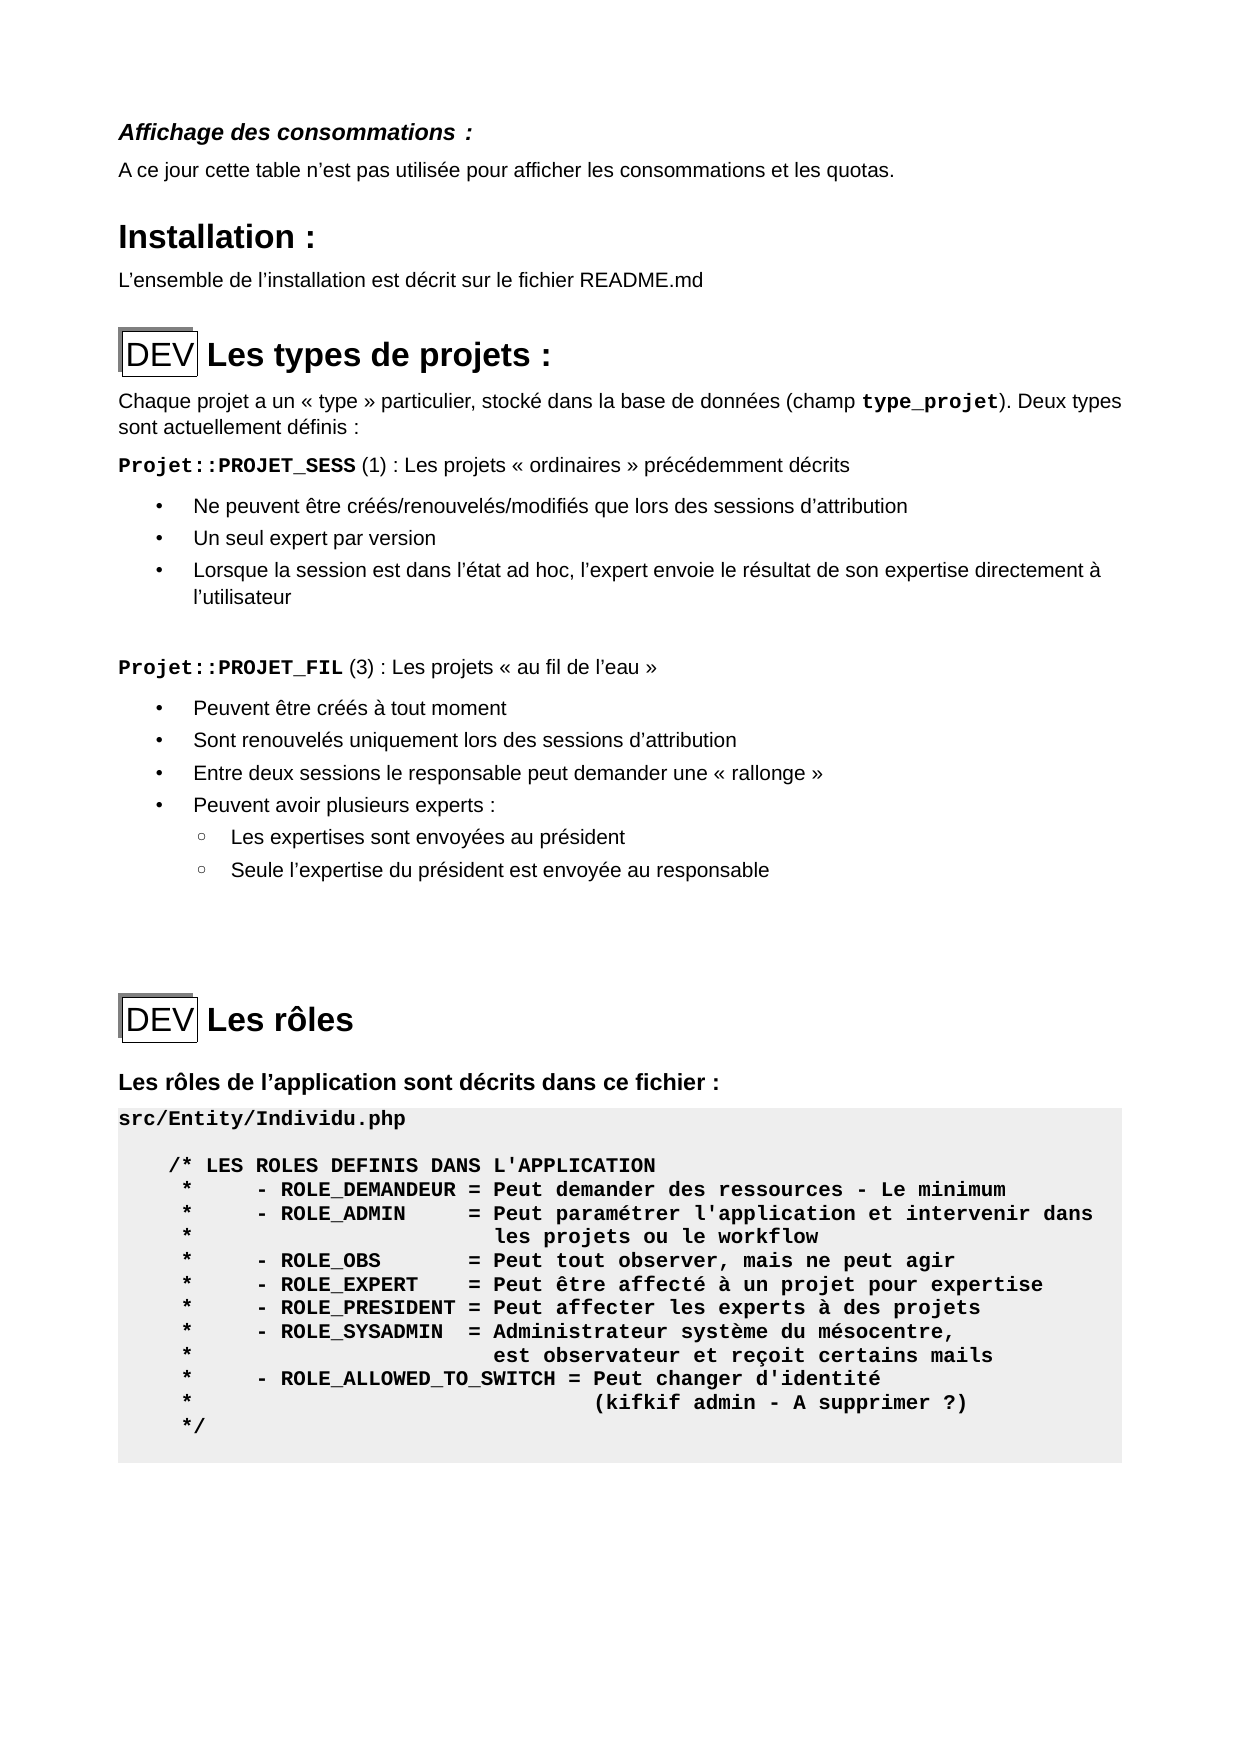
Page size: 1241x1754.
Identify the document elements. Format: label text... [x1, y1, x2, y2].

subtitle Les rôles [193, 993, 1122, 1042]
text * - ROLE_ALLOWED_TO_SWITCH = Peut changer d'identité * (kifkif admin - A supprimer ?) [118, 1368, 1122, 1416]
subtitle Les types de projets : [193, 327, 1122, 376]
text * - ROLE_ADMIN = Peut paramétrer l'application et intervenir dans [118, 1203, 1122, 1226]
text * - ROLE_PRESIDENT = Peut affecter les experts à des projets [118, 1297, 1122, 1321]
list Entre deux sessions le responsable peut demander une « rallonge » [156, 760, 1122, 784]
subtitle DEV [123, 332, 197, 376]
list Peuvent avoir plusieurs experts : [156, 793, 1122, 817]
text * - ROLE_EXPERT = Peut être affecté à un projet pour expertise [118, 1274, 1122, 1297]
text Chaque projet a un « type » particulier, stocké dans la base de données (champ type_projet). Deux types sont actuellement définis : [118, 389, 1122, 438]
text Projet::PROJET_FIL (3) : Les projets « au fil de l’eau » [118, 655, 1122, 681]
text /* LES ROLES DEFINIS DANS L'APPLICATION [118, 1156, 1122, 1179]
text */ [118, 1416, 1122, 1439]
list Peuvent être créés à tout moment [156, 696, 1122, 720]
text L’ensemble de l’installation est décrit sur le fichier README.md [118, 268, 1122, 292]
text * - ROLE_SYSADMIN = Administrateur système du mésocentre, * est observateur et reçoit certains mails [118, 1321, 1122, 1368]
text Projet::PROJET_SESS (1) : Les projets « ordinaires » précédemment décrits [118, 453, 1122, 479]
text A ce jour cette table n’est pas utilisée pour afficher les consommations et les quotas. [118, 157, 1122, 181]
subtitle Affichage des consommations : [118, 118, 1122, 145]
list Lorsque la session est dans l’état ad hoc, l’expert envoie le résultat de son expertise directement à l’utilisateur [156, 558, 1122, 609]
text * les projets ou le workflow [118, 1226, 1122, 1250]
subtitle DEV [123, 998, 197, 1042]
text * - ROLE_OBS = Peut tout observer, mais ne peut agir [118, 1250, 1122, 1274]
text * - ROLE_DEMANDEUR = Peut demander des ressources - Le minimum [118, 1179, 1122, 1203]
text src/Entity/Individu.php [118, 1108, 1122, 1132]
subtitle Les rôles de l’application sont décrits dans ce fichier : [118, 1069, 1122, 1096]
subtitle Installation : [118, 217, 1122, 255]
list Ne peuvent être créés/renouvelés/modifiés que lors des sessions d’attribution [156, 493, 1122, 517]
list Sont renouvelés uniquement lors des sessions d’attribution [156, 728, 1122, 752]
list Un seul expert par version [156, 526, 1122, 550]
list Les expertises sont envoyées au président [193, 825, 1122, 849]
list Seule l’expertise du président est envoyée au responsable [193, 858, 1122, 882]
